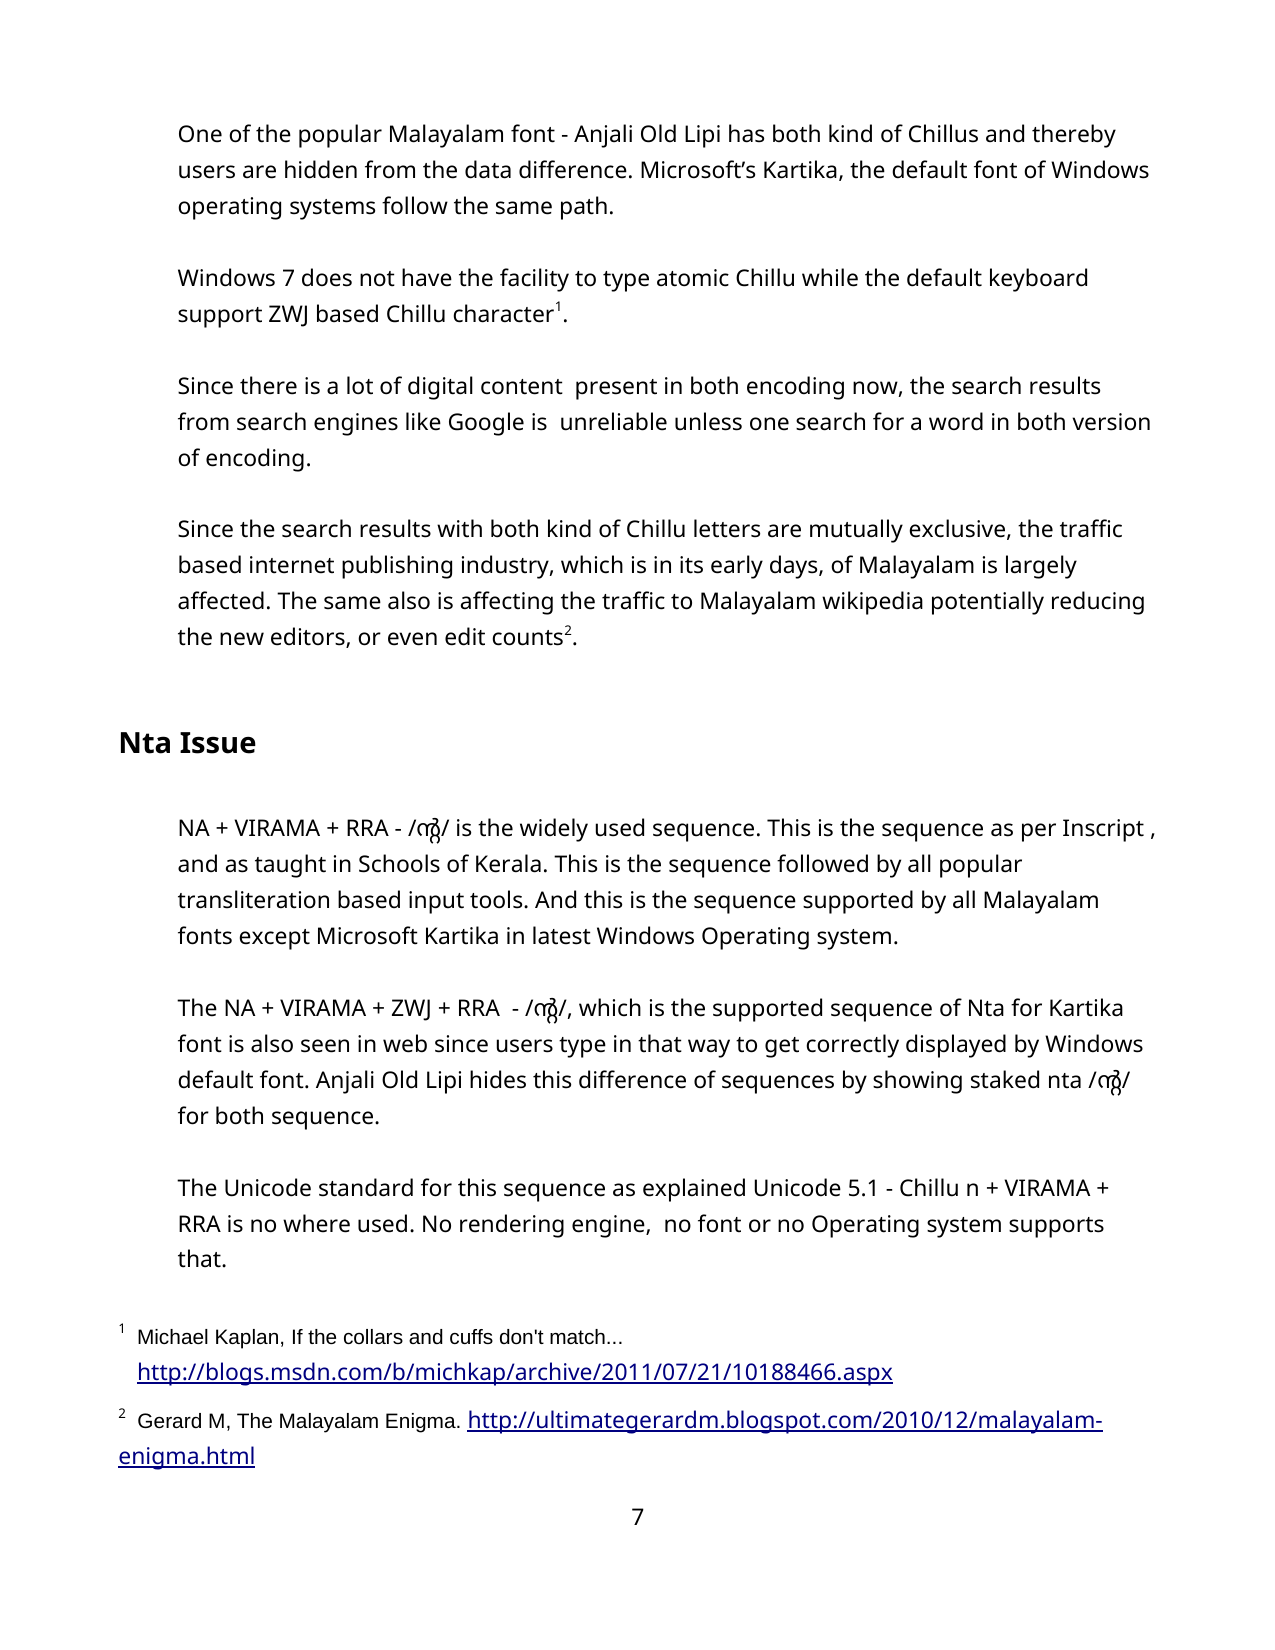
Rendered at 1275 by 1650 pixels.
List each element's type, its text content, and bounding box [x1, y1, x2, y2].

subtitle Since the search results with both kind of Chillu letters are mutually exclusive, the traffic based internet publishing industry, which is in its early days, of Malayalam is largely affected. The same also is affecting the traffic to Malayalam wikipedia potentially reducing the new editors, or even edit counts. [177, 513, 1157, 652]
subtitle Nta Issue [118, 722, 1157, 762]
subtitle The Unicode standard for this sequence as explained Unicode 5.1 - Chillu n + VIRAMA + RRA is no where used. No rendering engine, no font or no Operating system supports that. [177, 1172, 1157, 1275]
text Gerard M, The Malayalam Enigma. http://ultimategerardm.blogspot.com/2010/12/malayalam-enigma.html [118, 1404, 1157, 1471]
subtitle Since there is a lot of digital content present in both encoding now, the search results from search engines like Google is unreliable unless one search for a word in both version of encoding. [177, 370, 1157, 473]
subtitle One of the popular Malayalam font - Anjali Old Lipi has both kind of Chillus and thereby users are hidden from the data difference. Microsoft’s Kartika, the default font of Windows operating systems follow the same path. [177, 118, 1157, 221]
subtitle The NA + VIRAMA + ZWJ + RRA - /ന്‍റ/, which is the supported sequence of Nta for Kartika font is also seen in web since users type in that way to get correctly displayed by Windows default font. Anjali Old Lipi hides this difference of sequences by showing staked nta /ന്റ/ for both sequence. [177, 992, 1157, 1131]
subtitle Windows 7 does not have the facility to type atomic Chillu while the default keyboard support ZWJ based Chillu character. [177, 262, 1157, 329]
subtitle NA + VIRAMA + RRA - /ന്റ/ is the widely used sequence. This is the sequence as per Inscript , and as taught in Schools of Kerala. This is the sequence followed by all popular transliteration based input tools. And this is the sequence supported by all Malayalam fonts except Microsoft Kartika in latest Windows Operating system. [177, 812, 1157, 951]
subtitle Michael Kaplan, If the collars and cuffs don't match... http://blogs.msdn.com/b/michkap/archive/2011/07/21/10188466.aspx [118, 1319, 1157, 1387]
